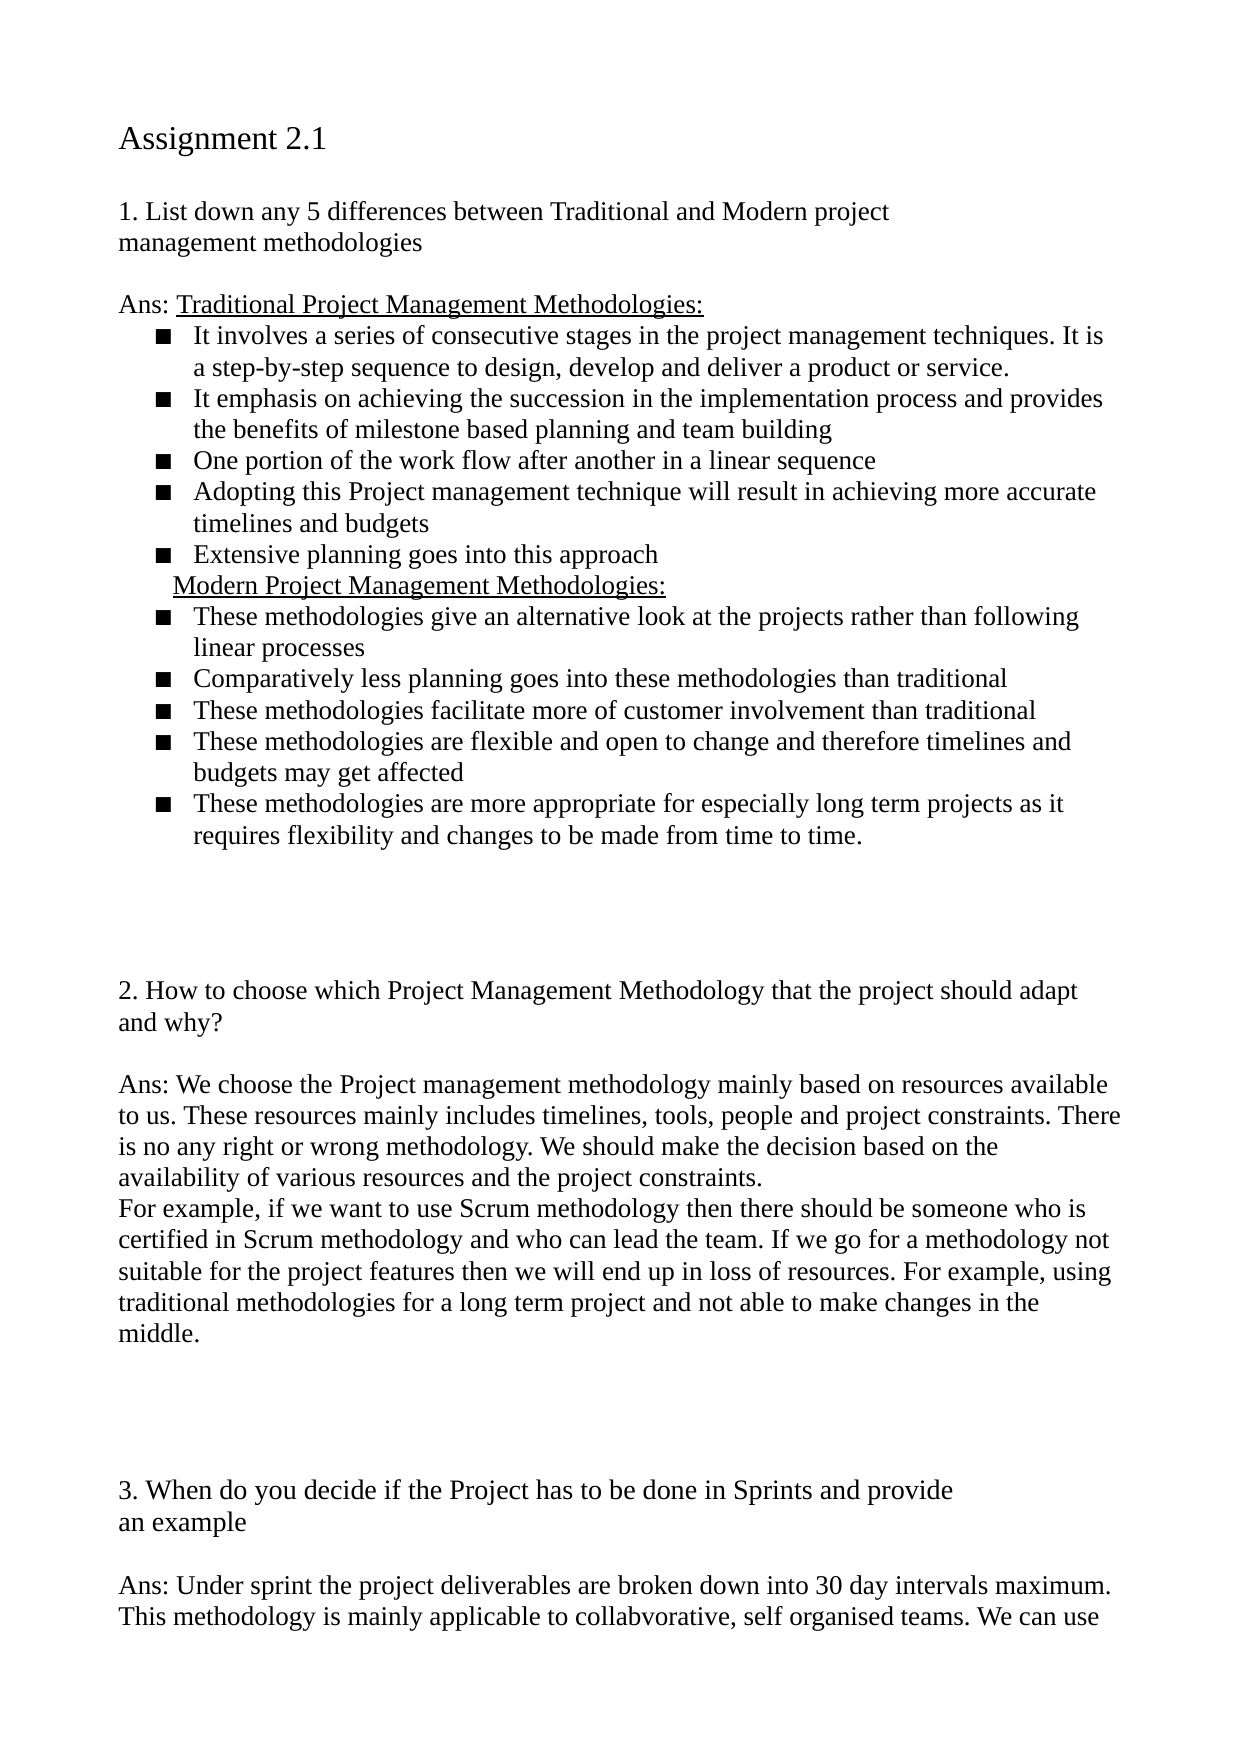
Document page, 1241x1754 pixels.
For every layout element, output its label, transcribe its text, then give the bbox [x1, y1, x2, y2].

text an example [118, 1505, 1122, 1538]
text management methodologies [118, 226, 1122, 257]
text 1. List down any 5 differences between Traditional and Modern project [118, 195, 1122, 226]
text Ans: Traditional Project Management Methodologies: [118, 288, 1122, 319]
list It involves a series of consecutive stages in the project management techniques. It is a step-by-step sequence to design, develop and deliver a product or service. [156, 319, 1122, 382]
list It emphasis on achieving the succession in the implementation process and provides the benefits of milestone based planning and team building [156, 382, 1122, 444]
list These methodologies give an alternative look at the projects rather than following linear processes [156, 600, 1122, 663]
text Assignment 2.1 [118, 118, 1122, 156]
list Comparatively less planning goes into these methodologies than traditional [156, 663, 1122, 694]
list Extensive planning goes into this approach [156, 538, 1122, 569]
list These methodologies are flexible and open to change and therefore timelines and budgets may get affected [156, 725, 1122, 787]
text For example, if we want to use Scrum methodology then there should be someone who is certified in Scrum methodology and who can lead the team. If we go for a methodology not suitable for the project features then we will end up in loss of resources. For example, using traditional methodologies for a long term project and not able to make changes in the middle. [118, 1192, 1122, 1348]
text Ans: Under sprint the project deliverables are broken down into 30 day intervals maximum. This methodology is mainly applicable to collabvorative, self organised teams. We can use [118, 1569, 1122, 1631]
text Modern Project Management Methodologies: [118, 569, 1122, 600]
text Ans: We choose the Project management methodology mainly based on resources available to us. These resources mainly includes timelines, tools, people and project constraints. There is no any right or wrong methodology. We should make the decision based on the availability of various resources and the project constraints. [118, 1068, 1122, 1192]
list These methodologies facilitate more of customer involvement than traditional [156, 694, 1122, 725]
list Adopting this Project management technique will result in achieving more accurate timelines and budgets [156, 475, 1122, 538]
text 3. When do you decide if the Project has to be done in Sprints and provide [118, 1473, 1122, 1505]
list These methodologies are more appropriate for especially long term projects as it requires flexibility and changes to be made from time to time. [156, 787, 1122, 850]
text 2. How to choose which Project Management Methodology that the project should adapt and why? [118, 974, 1122, 1037]
list One portion of the work flow after another in a linear sequence [156, 444, 1122, 475]
